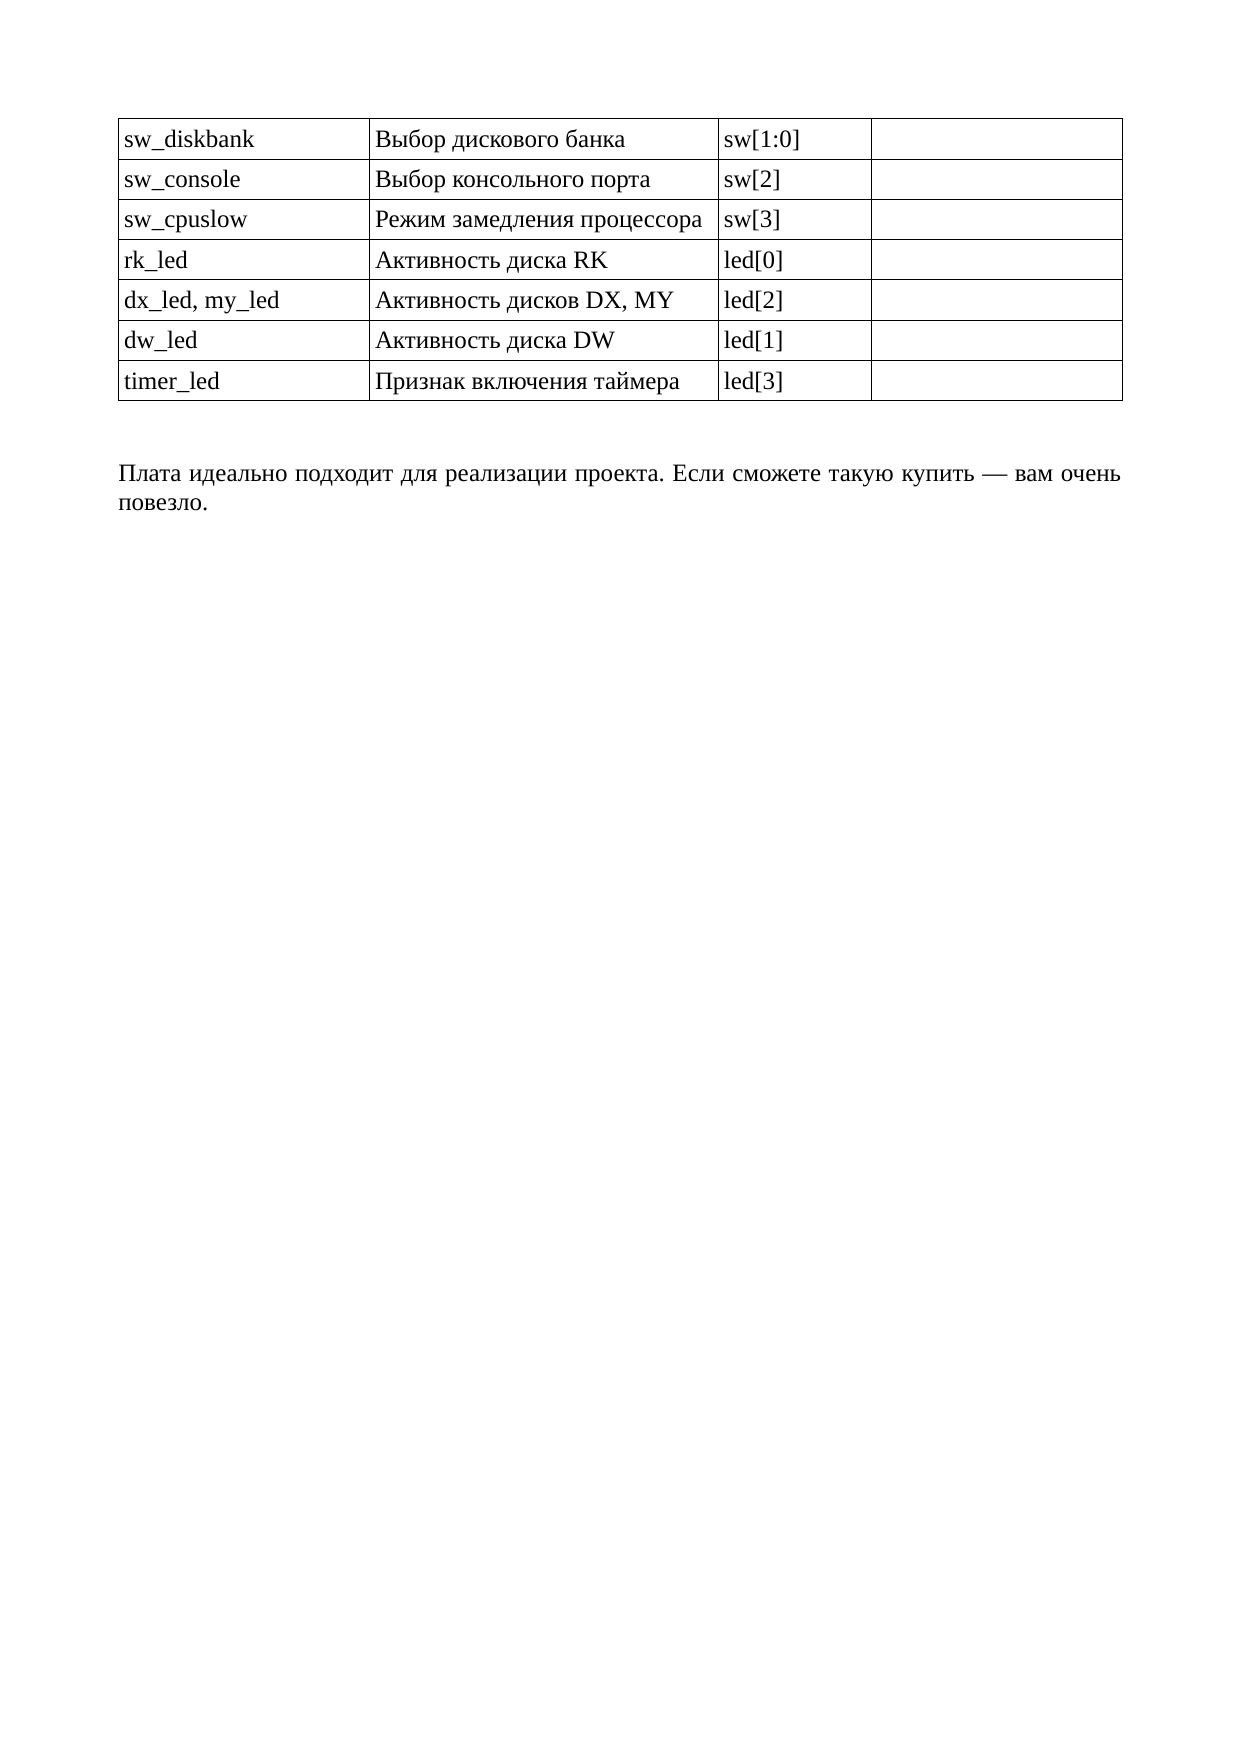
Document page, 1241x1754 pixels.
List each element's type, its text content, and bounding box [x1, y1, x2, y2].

table_cell [872, 240, 1122, 279]
table_cell sw_diskbank [119, 119, 369, 158]
table_cell [872, 361, 1122, 400]
table_cell Активность диска RK [370, 240, 718, 279]
text Плата идеально подходит для реализации проекта. Если сможете такую купить — вам очень повезло. [118, 458, 1122, 515]
table_cell Активность диска DW [370, 321, 718, 360]
table_cell timer_led [119, 361, 369, 400]
table_cell Активность дисков DX, MY [370, 280, 718, 320]
table_cell Выбор консольного порта [370, 160, 718, 199]
table_cell [872, 160, 1122, 199]
table_cell sw[1:0] [719, 119, 871, 158]
table_cell led[1] [719, 321, 871, 360]
table_cell dw_led [119, 321, 369, 360]
table_cell dx_led, my_led [119, 280, 369, 320]
table_cell Режим замедления процессора [370, 200, 718, 239]
table_cell [872, 200, 1122, 239]
table_cell Признак включения таймера [370, 361, 718, 400]
table_cell led[2] [719, 280, 871, 320]
table_cell led[0] [719, 240, 871, 279]
table_cell sw_cpuslow [119, 200, 369, 239]
table_cell [872, 280, 1122, 320]
table_cell sw_console [119, 160, 369, 199]
table_cell led[3] [719, 361, 871, 400]
table_cell [872, 321, 1122, 360]
table_cell sw[2] [719, 160, 871, 199]
table_cell sw[3] [719, 200, 871, 239]
table_cell Выбор дискового банка [370, 119, 718, 158]
table_cell rk_led [119, 240, 369, 279]
table_cell [872, 119, 1122, 158]
